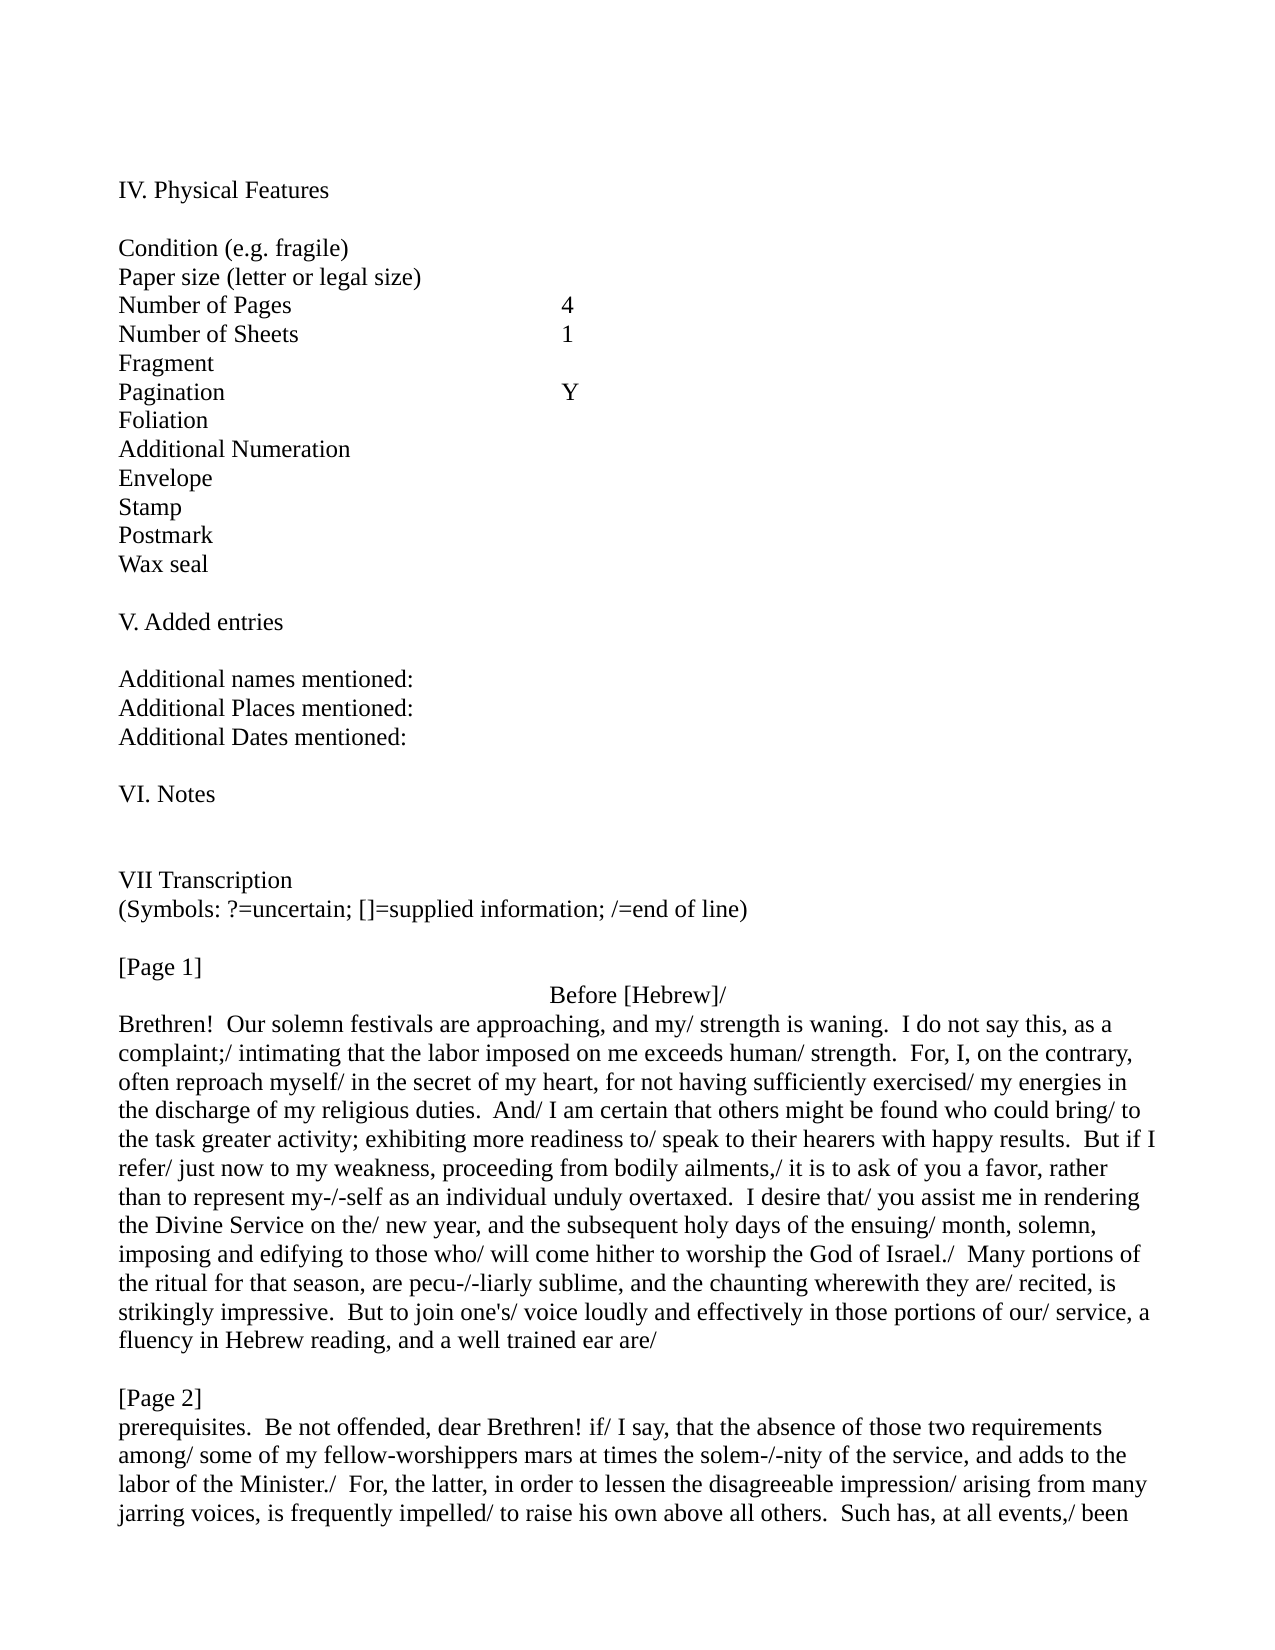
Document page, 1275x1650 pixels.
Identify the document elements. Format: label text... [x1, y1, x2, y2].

text Stamp [118, 492, 1157, 521]
text prerequisites. Be not offended, dear Brethren! if/ I say, that the absence of those two requirements among/ some of my fellow-worshippers mars at times the solem-/-nity of the service, and adds to the labor of the Minister./ For, the latter, in order to lessen the disagreeable impression/ arising from many jarring voices, is frequently impelled/ to raise his own above all others. Such has, at all events,/ been [118, 1412, 1157, 1527]
text [Page 2] [118, 1383, 1157, 1412]
text Number of Sheets 1 [118, 319, 1157, 348]
text Before [Hebrew]/ [118, 981, 1157, 1009]
text Fragment [118, 348, 1157, 377]
text Brethren! Our solemn festivals are approaching, and my/ strength is waning. I do not say this, as a complaint;/ intimating that the labor imposed on me exceeds human/ strength. For, I, on the contrary, often reproach myself/ in the secret of my heart, for not having sufficiently exercised/ my energies in the discharge of my religious duties. And/ I am certain that others might be found who could bring/ to the task greater activity; exhibiting more readiness to/ speak to their hearers with happy results. But if I refer/ just now to my weakness, proceeding from bodily ailments,/ it is to ask of you a favor, rather than to represent my-/-self as an individual unduly overtaxed. I desire that/ you assist me in rendering the Divine Service on the/ new year, and the subsequent holy days of the ensuing/ month, solemn, imposing and edifying to those who/ will come hither to worship the God of Israel./ Many portions of the ritual for that season, are pecu-/-liarly sublime, and the chaunting wherewith they are/ recited, is strikingly impressive. But to join one's/ voice loudly and effectively in those portions of our/ service, a fluency in Hebrew reading, and a well trained ear are/ [118, 1009, 1157, 1354]
text Additional Places mentioned: [118, 693, 1157, 722]
text Condition (e.g. fragile) [118, 233, 1157, 262]
text Pagination Y [118, 377, 1157, 406]
text Envelope [118, 463, 1157, 492]
text Number of Pages 4 [118, 291, 1157, 319]
text V. Added entries [118, 607, 1157, 636]
text IV. Physical Features [118, 176, 1157, 204]
text VI. Notes [118, 779, 1157, 808]
text VII Transcription [118, 866, 1157, 894]
text [Page 1] [118, 952, 1157, 981]
text Postma rk [118, 521, 1157, 549]
text Wax seal [118, 549, 1157, 578]
text (Symbols: ?=uncertain; []=supplied information; /=end of line) [118, 894, 1157, 923]
text Additional Numeration [118, 434, 1157, 463]
text Paper size (letter or legal size) [118, 262, 1157, 291]
text Additional names mentioned: [118, 664, 1157, 693]
text Additional Dates mentioned: [118, 722, 1157, 751]
text Foliation [118, 406, 1157, 434]
